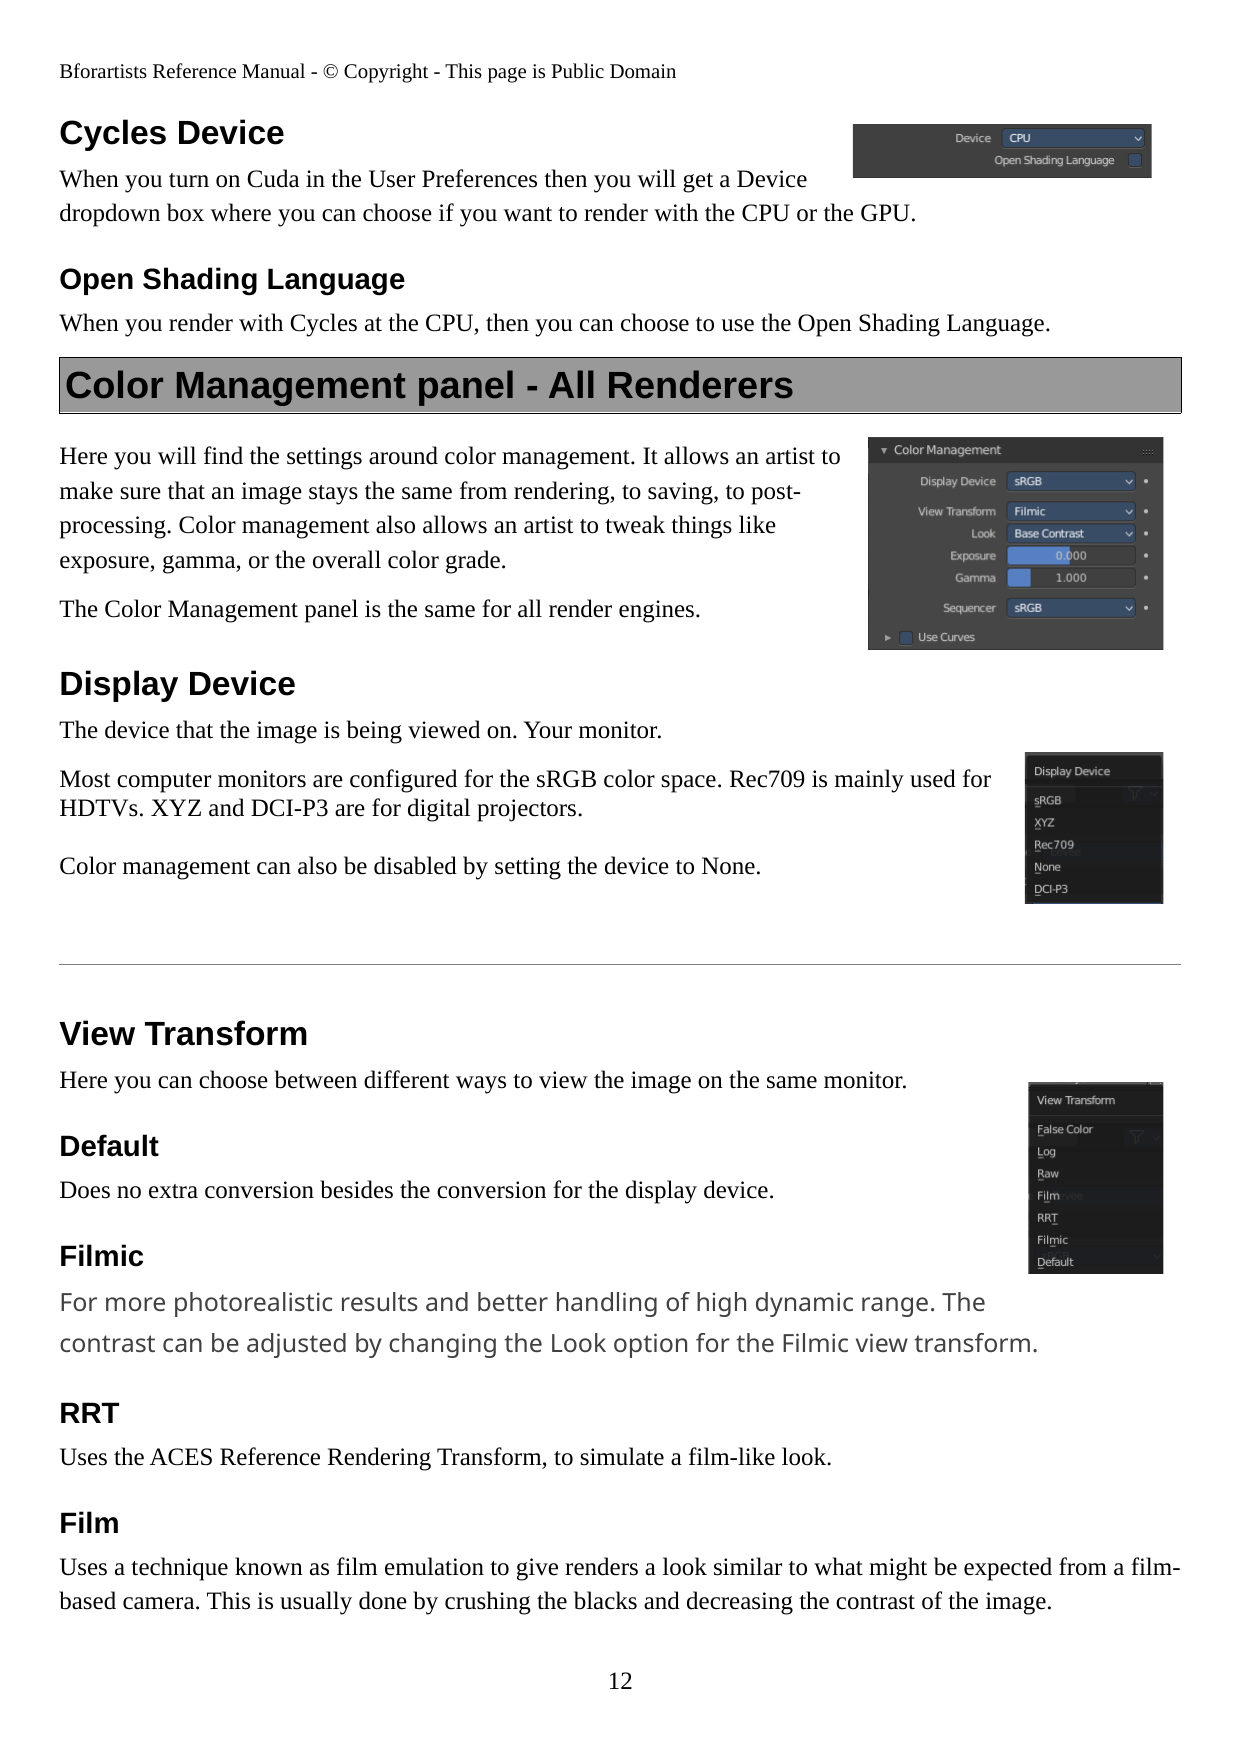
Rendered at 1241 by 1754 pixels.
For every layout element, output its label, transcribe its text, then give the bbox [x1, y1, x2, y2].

subtitle Film [59, 1506, 1181, 1539]
subtitle Display Device [59, 664, 1181, 702]
subtitle [1164, 1129, 1181, 1162]
picture [852, 124, 1152, 178]
text When you turn on Cuda in the User Preferences then you will get a Device dropdown box where you can choose if you want to render with the CPU or the GPU. [59, 164, 1181, 227]
picture [1024, 752, 1164, 904]
text Uses the ACES Reference Rendering Transform, to simulate a film-like look. [59, 1442, 1181, 1471]
text The Color Management panel is the same for all render engines. [59, 594, 868, 622]
subtitle Open Shading Language [59, 262, 1181, 296]
text Color management can also be disabled by setting the device to None. [59, 851, 1024, 879]
subtitle RRT [59, 1396, 1181, 1429]
text For more photorealistic results and better handling of high dynamic range. The contrast can be adjusted by changing the Look option for the Filmic view transform. [59, 1285, 1181, 1360]
subtitle Cycles Device [59, 113, 1181, 151]
text Uses a technique known as film emulation to give renders a look similar to what might be expected from a film-based camera. This is usually done by crushing the blacks and decreasing the contrast of the image. [59, 1552, 1181, 1615]
text Does no extra conversion besides the conversion for the display device. [59, 1175, 1028, 1204]
text Here you can choose between different ways to view the image on the same monitor. [59, 1065, 1181, 1094]
subtitle Default [59, 1129, 1028, 1162]
subtitle [1164, 1239, 1181, 1272]
text The device that the image is being viewed on. Your monitor. [59, 715, 1181, 743]
text When you render with Cycles at the CPU, then you can choose to use the Open Shading Language. [59, 308, 1181, 337]
subtitle View Transform [59, 1014, 1181, 1053]
picture [868, 437, 1164, 650]
subtitle Filmic [59, 1239, 1028, 1272]
picture [1028, 1082, 1164, 1274]
table_header Color Management panel - All Renderers [60, 358, 1181, 412]
text Here you will find the settings around color management. It allows an artist to make sure that an image stays the same from rendering, to saving, to post-processing. Color management also allows an artist to tweak things like exposure, gamma, or the overall color grade. [59, 441, 868, 573]
list Most computer monitors are configured for the sRGB color space. Rec709 is mainly used for HDTVs. XYZ and DCI-P3 are for digital projectors. [59, 764, 1024, 821]
